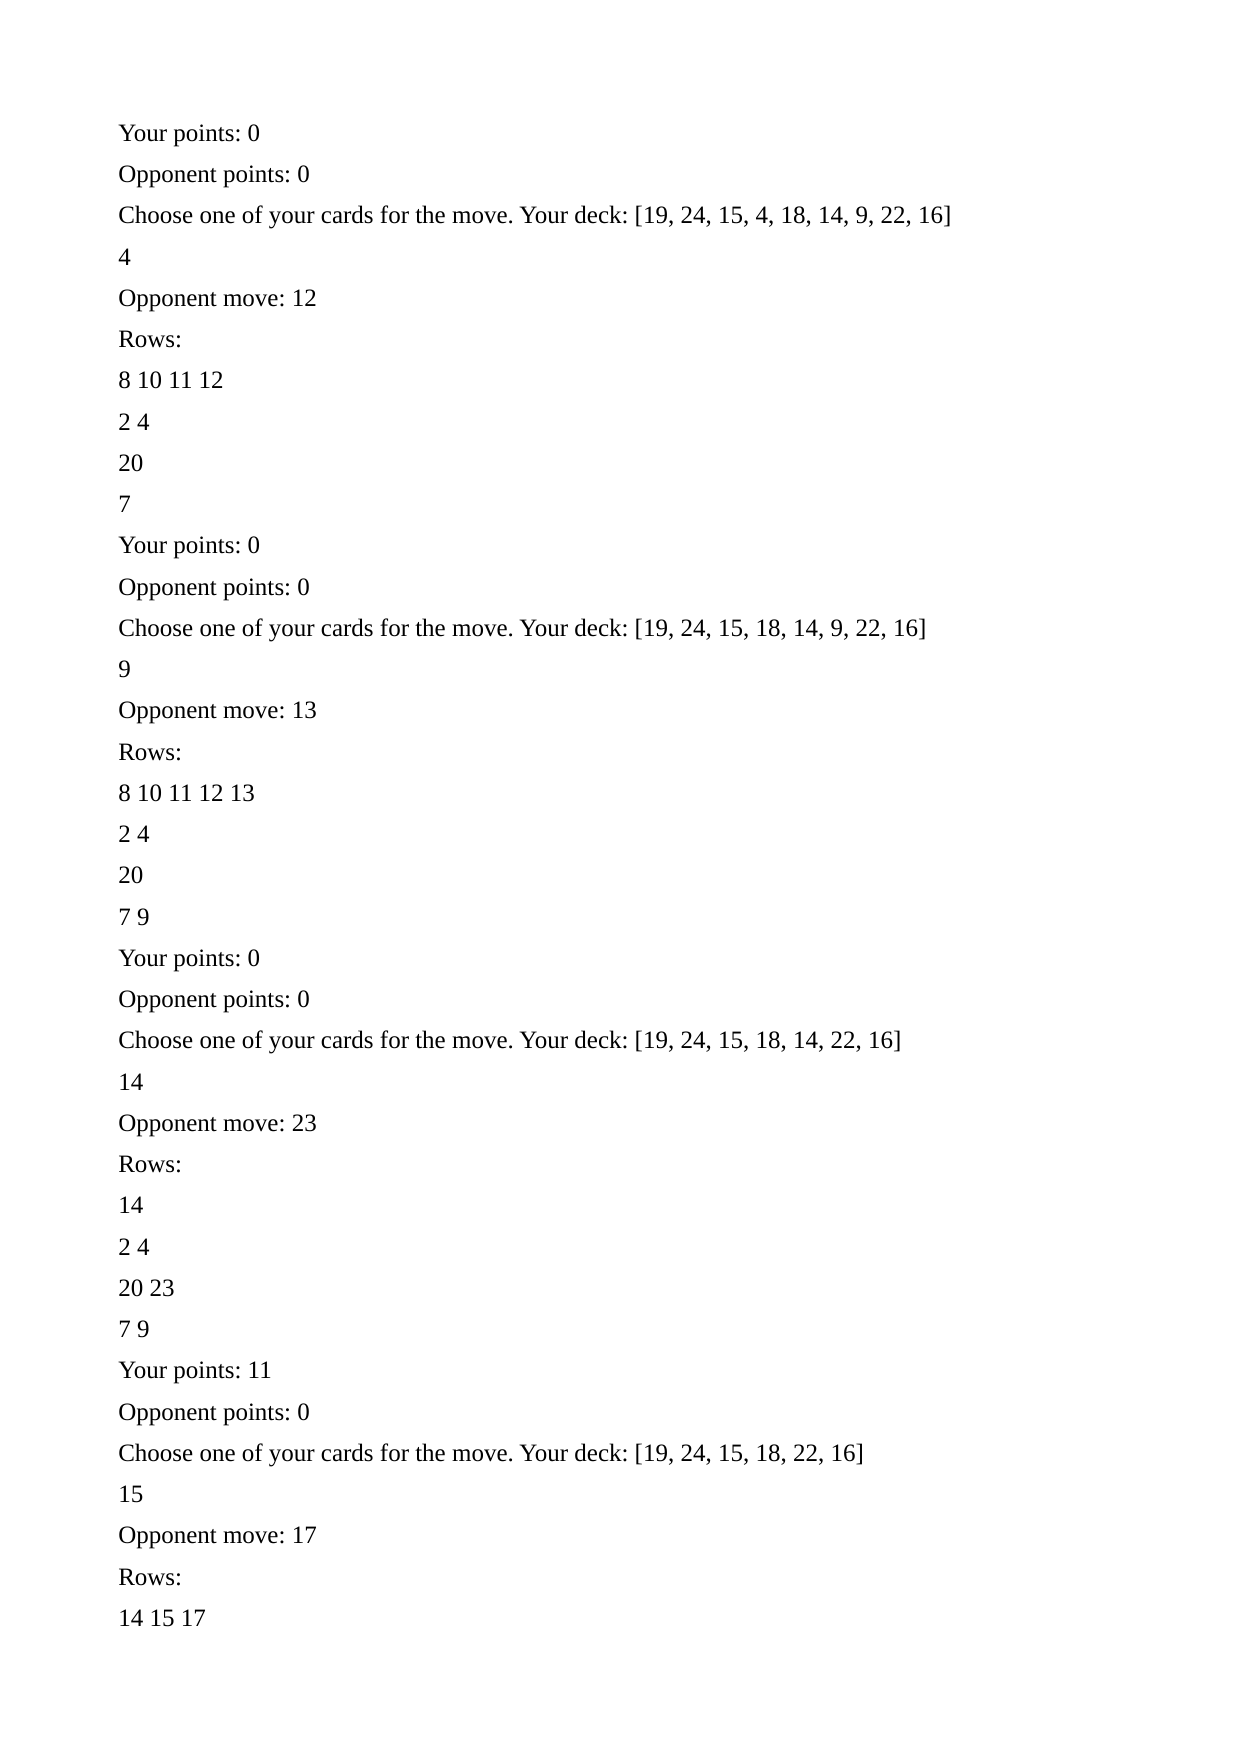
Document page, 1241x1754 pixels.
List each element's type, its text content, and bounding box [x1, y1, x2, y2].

text Choose one of your cards for the move. Your deck: [19, 24, 15, 4, 18, 14, 9, 22, 16] [118, 201, 1122, 229]
text Opponent move: 13 [118, 696, 1122, 724]
text 2 4 [118, 819, 1122, 848]
text 4 [118, 242, 1122, 271]
text 20 [118, 861, 1122, 889]
text 2 4 [118, 1232, 1122, 1261]
text Opponent points: 0 [118, 1397, 1122, 1426]
text Opponent points: 0 [118, 572, 1122, 601]
text 20 [118, 448, 1122, 477]
text 20 23 [118, 1273, 1122, 1302]
text 9 [118, 654, 1122, 683]
text Choose one of your cards for the move. Your deck: [19, 24, 15, 18, 22, 16] [118, 1438, 1122, 1467]
text Your points: 0 [118, 118, 1122, 147]
text 14 [118, 1191, 1122, 1219]
text 7 [118, 489, 1122, 518]
text Opponent move: 17 [118, 1521, 1122, 1549]
text 7 9 [118, 1314, 1122, 1343]
text Your points: 0 [118, 531, 1122, 559]
text Your points: 11 [118, 1356, 1122, 1384]
text Rows: [118, 1562, 1122, 1591]
text Opponent points: 0 [118, 984, 1122, 1013]
text 7 9 [118, 902, 1122, 931]
text Your points: 0 [118, 943, 1122, 972]
text Opponent move: 23 [118, 1108, 1122, 1137]
text Opponent move: 12 [118, 283, 1122, 312]
text 14 15 17 [118, 1603, 1122, 1632]
text 15 [118, 1479, 1122, 1508]
text 8 10 11 12 [118, 366, 1122, 394]
text Rows: [118, 737, 1122, 766]
text Rows: [118, 1149, 1122, 1178]
text 8 10 11 12 13 [118, 778, 1122, 807]
text 14 [118, 1067, 1122, 1096]
text Choose one of your cards for the move. Your deck: [19, 24, 15, 18, 14, 22, 16] [118, 1026, 1122, 1054]
text Choose one of your cards for the move. Your deck: [19, 24, 15, 18, 14, 9, 22, 16] [118, 613, 1122, 642]
text Rows: [118, 324, 1122, 353]
text Opponent points: 0 [118, 159, 1122, 188]
text 2 4 [118, 407, 1122, 436]
